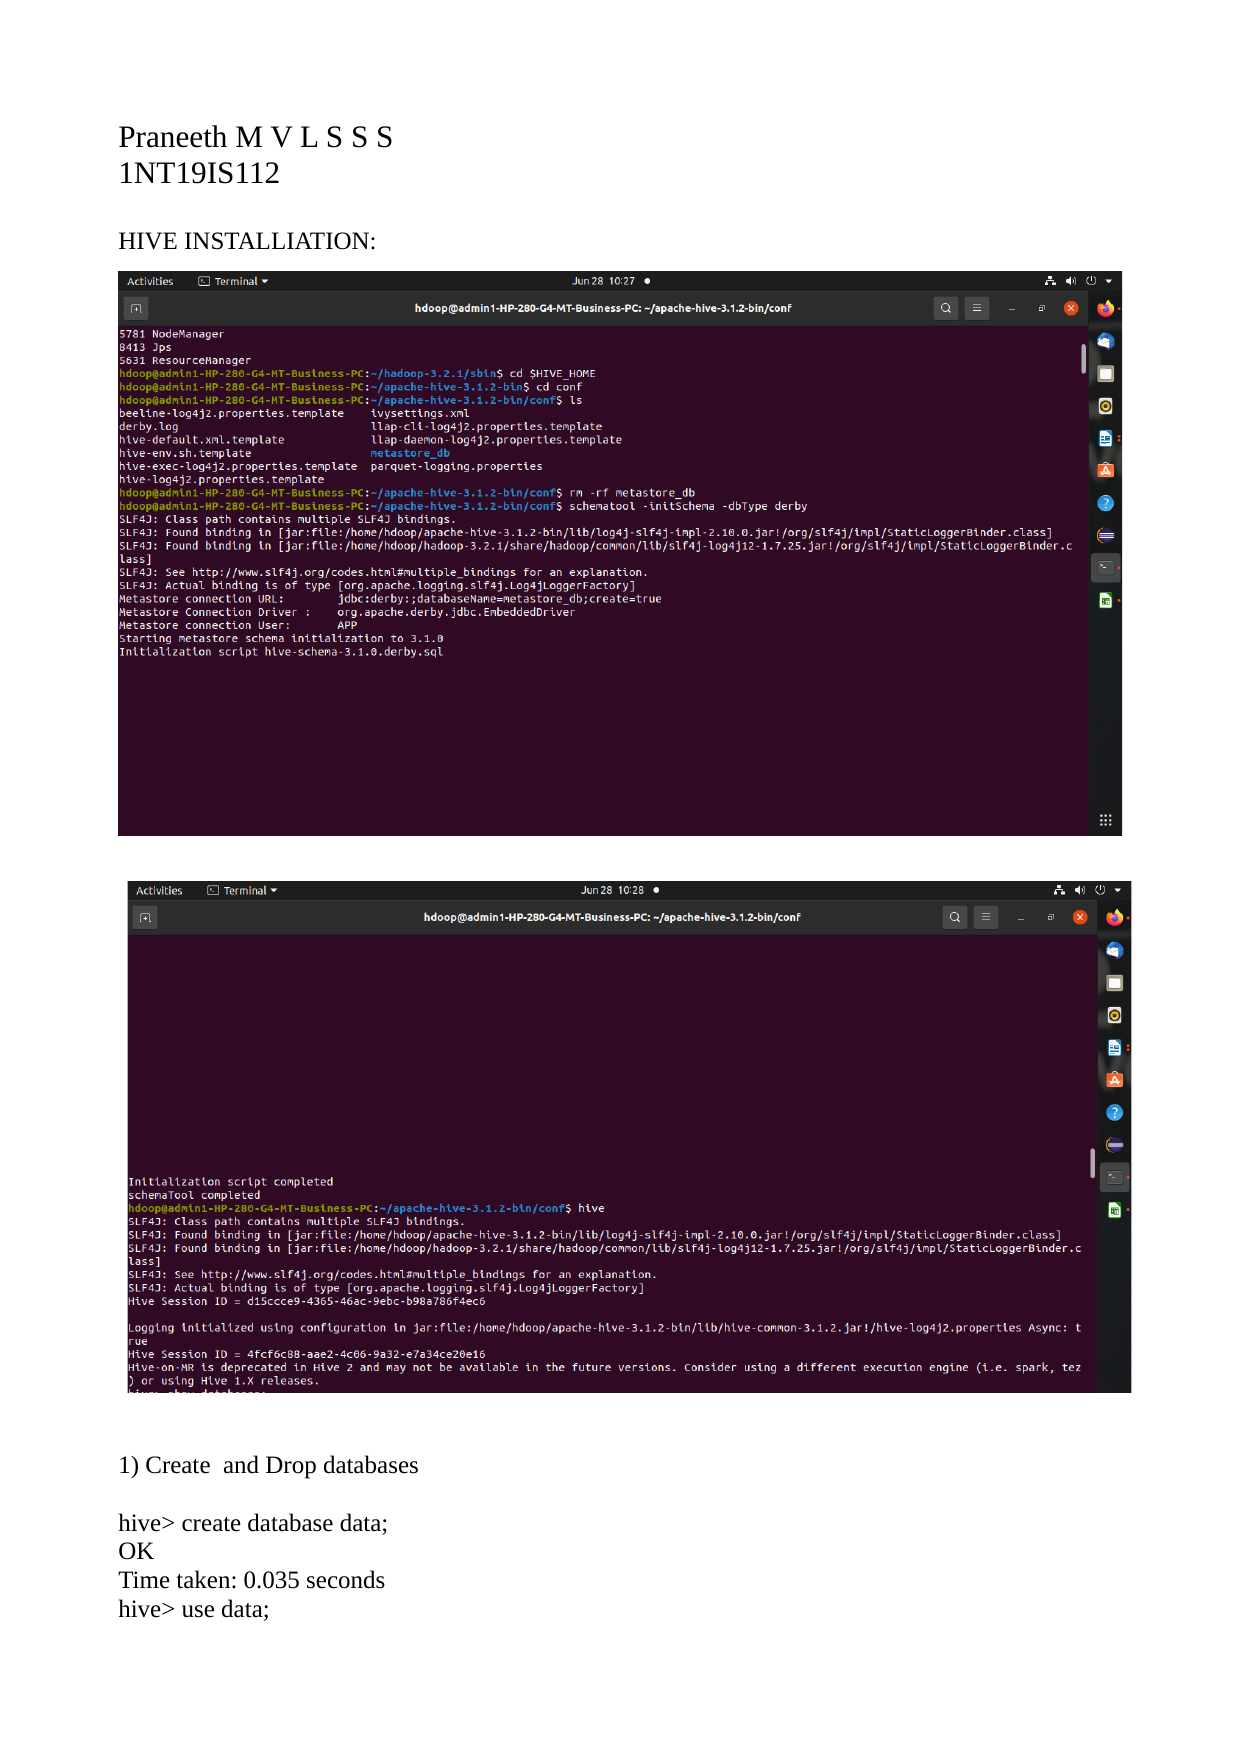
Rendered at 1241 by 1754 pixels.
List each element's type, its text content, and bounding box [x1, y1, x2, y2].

text Praneeth M V L S S S [118, 118, 1122, 154]
picture [118, 271, 1123, 836]
text OK [118, 1536, 1122, 1565]
text 1) Create and Drop databases [118, 1450, 1122, 1479]
picture [127, 881, 1132, 1393]
text 1NT19IS112 [118, 154, 1122, 190]
text HIVE INSTALLIATION: [118, 226, 1122, 255]
text Time taken: 0.035 seconds [118, 1565, 1122, 1594]
text hive> create database data; [118, 1508, 1122, 1536]
text hive> use data; [118, 1594, 1122, 1623]
